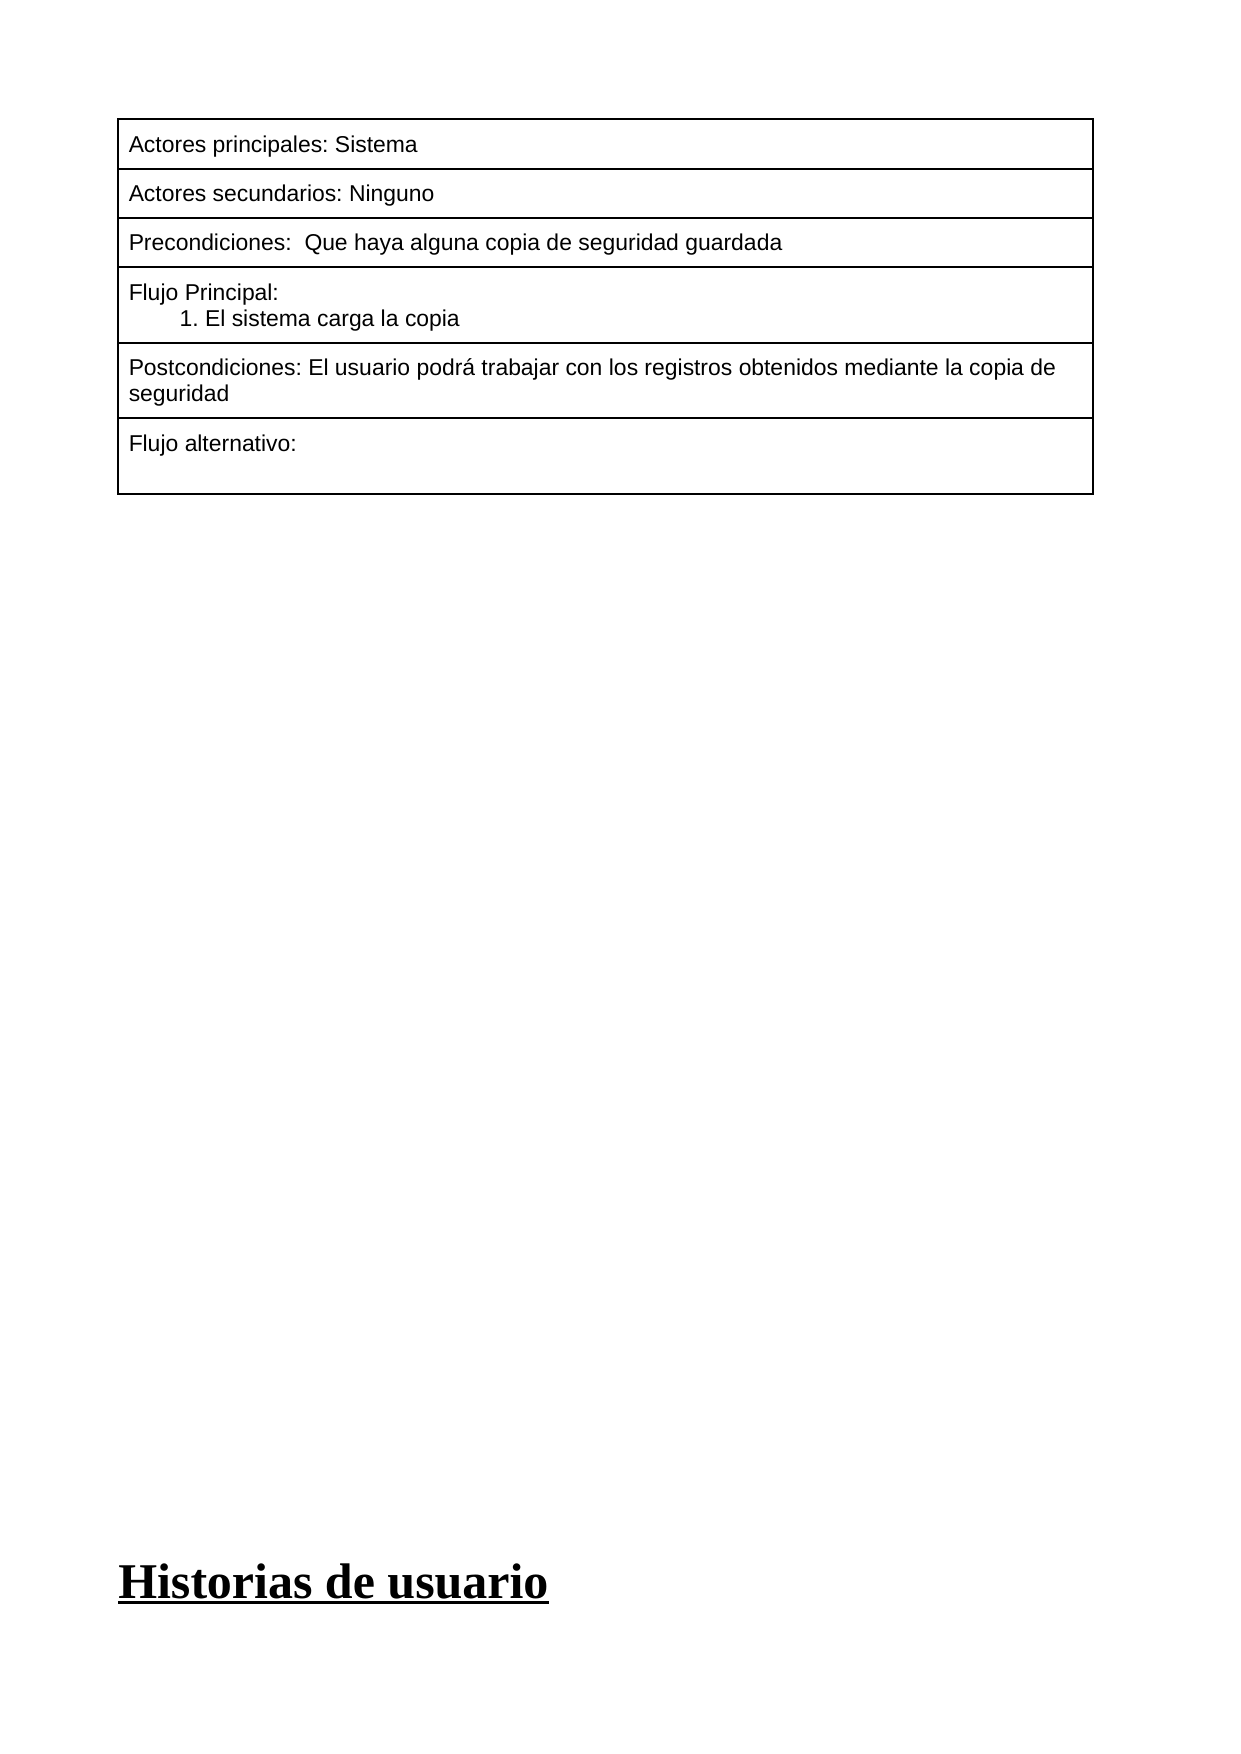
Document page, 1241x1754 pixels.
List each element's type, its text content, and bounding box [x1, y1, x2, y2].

table_cell Actores principales: Sistema [119, 120, 1092, 167]
table_cell Postcondiciones: El usuario podrá trabajar con los registros obtenidos mediante la copia de seguridad [119, 344, 1092, 417]
table_cell Flujo alternativo: [119, 419, 1092, 493]
table_cell Actores secundarios: Ninguno [119, 170, 1092, 217]
table_cell Flujo Principal: 1. El sistema carga la copia [119, 268, 1092, 342]
table_cell Precondiciones: Que haya alguna copia de seguridad guardada [119, 219, 1092, 266]
text Historias de usuario [118, 1552, 1122, 1609]
